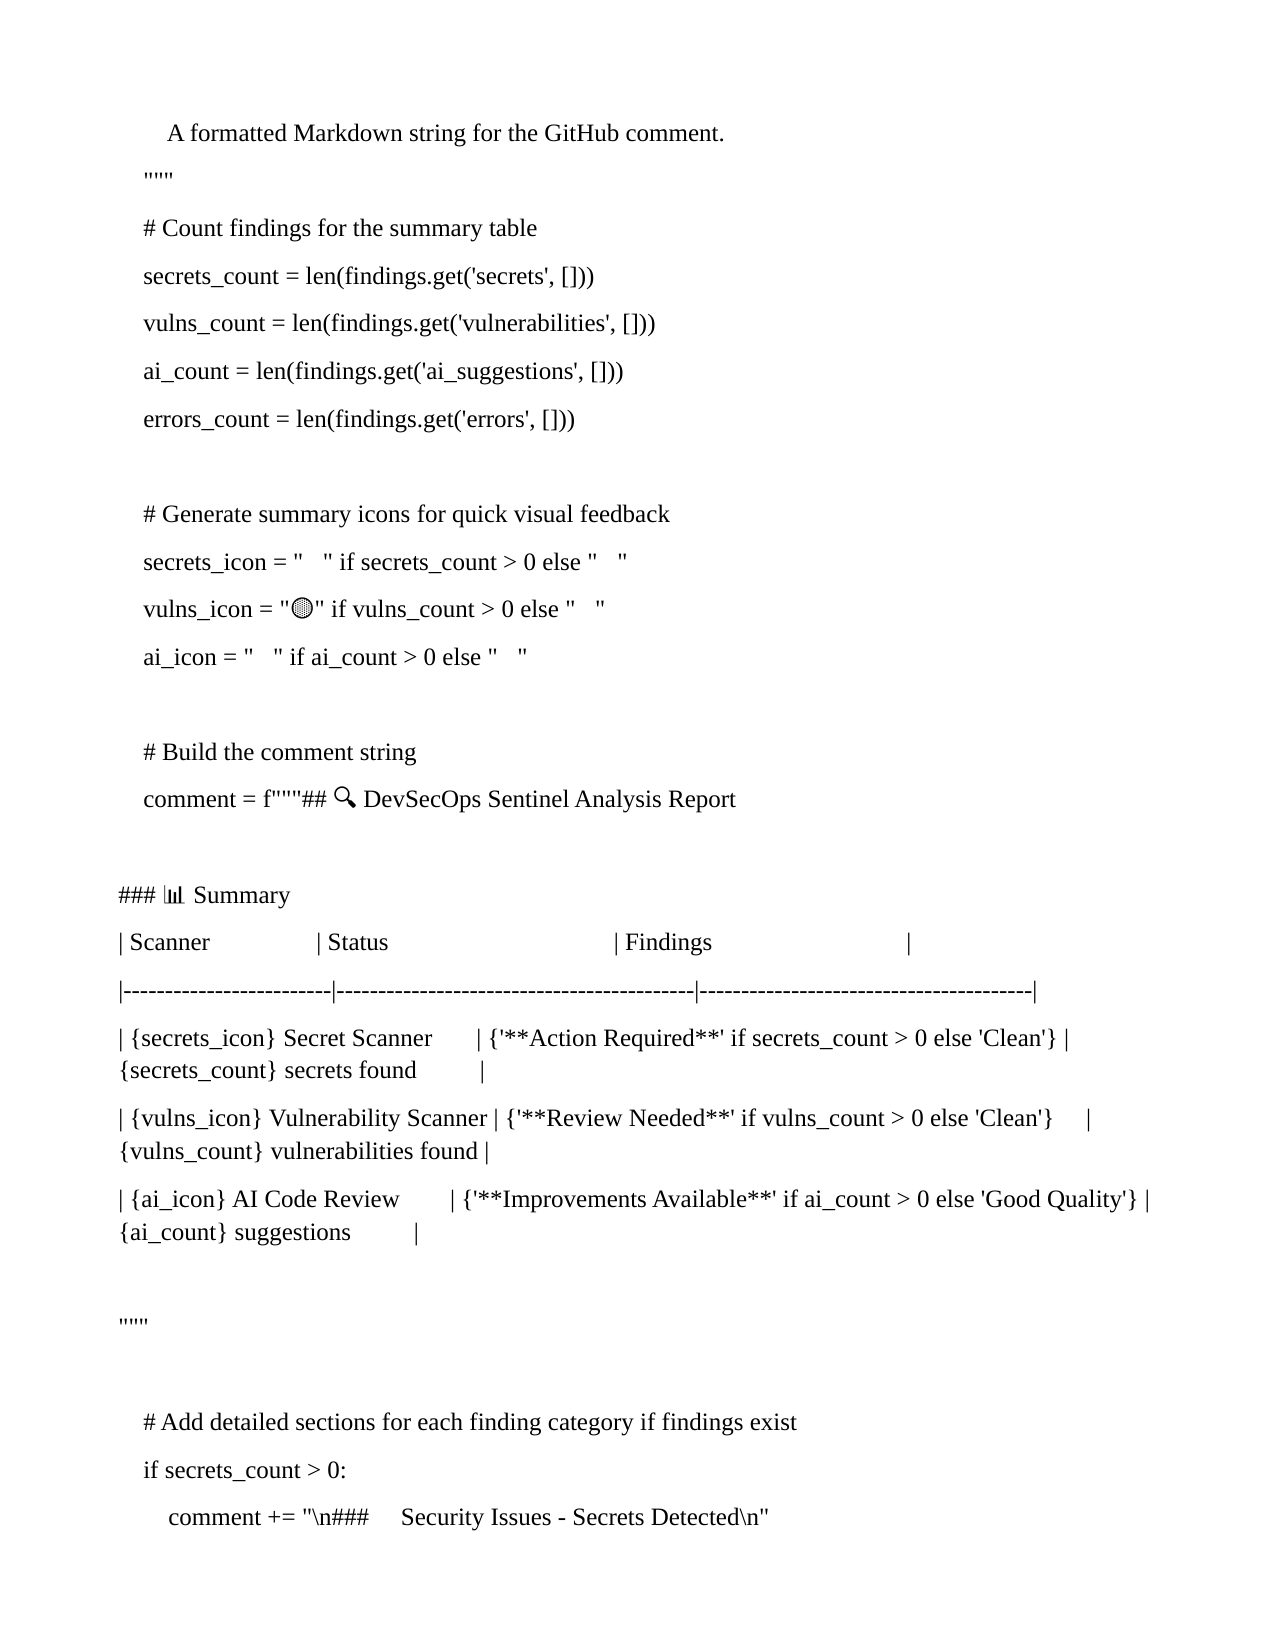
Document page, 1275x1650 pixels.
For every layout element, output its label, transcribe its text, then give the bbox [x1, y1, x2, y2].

text | {vulns_icon} Vulnerability Scanner | {'**Review Needed**' if vulns_count > 0 else 'Clean'} | {vulns_count} vulnerabilities found | [118, 1103, 1157, 1165]
text # Add detailed sections for each finding category if findings exist [118, 1407, 1157, 1436]
text comment += "\n### 🔴 Security Issues - Secrets Detected\n" [118, 1502, 1157, 1531]
text secrets_count = len(findings.get('secrets', [])) [118, 261, 1157, 290]
text | {ai_icon} AI Code Review | {'**Improvements Available**' if ai_count > 0 else 'Good Quality'} | {ai_count} suggestions | [118, 1184, 1157, 1246]
text """ [118, 166, 1157, 194]
text | {secrets_icon} Secret Scanner | {'**Action Required**' if secrets_count > 0 else 'Clean'} | {secrets_count} secrets found | [118, 1023, 1157, 1084]
text vulns_count = len(findings.get('vulnerabilities', [])) [118, 308, 1157, 337]
text |-------------------------|-------------------------------------------|----------------------------------------| [118, 975, 1157, 1004]
text if secrets_count > 0: [118, 1455, 1157, 1484]
text comment = f"""## 🔍 DevSecOps Sentinel Analysis Report [118, 784, 1157, 813]
text ai_count = len(findings.get('ai_suggestions', [])) [118, 356, 1157, 385]
text ai_icon = "💡" if ai_count > 0 else "✅" [118, 642, 1157, 671]
text # Count findings for the summary table [118, 213, 1157, 242]
text """ [118, 1312, 1157, 1341]
text A formatted Markdown string for the GitHub comment. [118, 118, 1157, 147]
text | Scanner | Status | Findings | [118, 927, 1157, 956]
text errors_count = len(findings.get('errors', [])) [118, 404, 1157, 432]
text vulns_icon = "🟡" if vulns_count > 0 else "✅" [118, 594, 1157, 623]
text # Build the comment string [118, 737, 1157, 766]
text ### 📊 Summary [118, 880, 1157, 908]
text # Generate summary icons for quick visual feedback [118, 499, 1157, 528]
text secrets_icon = "🔴" if secrets_count > 0 else "✅" [118, 547, 1157, 575]
